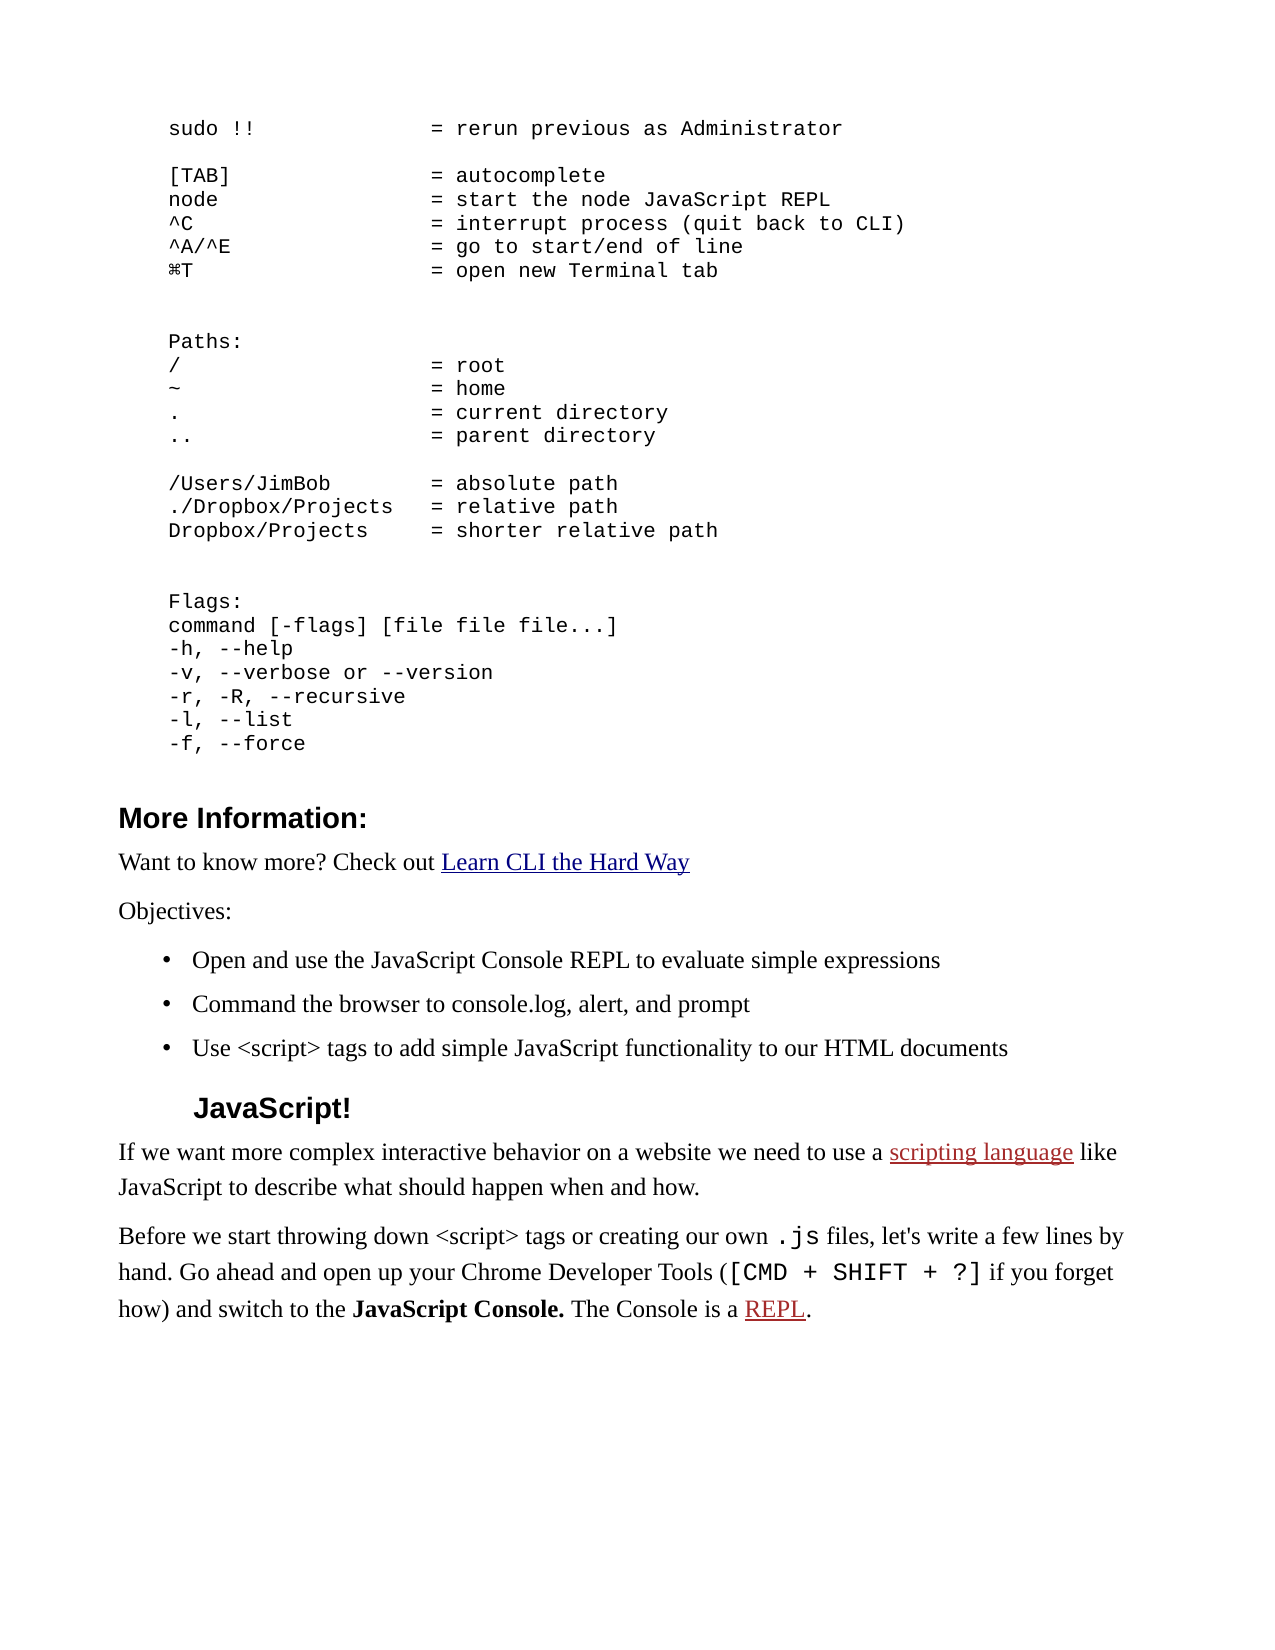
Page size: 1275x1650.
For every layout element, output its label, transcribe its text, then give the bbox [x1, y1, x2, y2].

text /Users/JimBob = absolute path [118, 473, 1157, 496]
text ^C = interrupt process (quit back to CLI) [118, 213, 1157, 236]
text ^A/^E = go to start/end of line [118, 236, 1157, 260]
text Flags: [118, 591, 1157, 615]
text -l, --list [118, 709, 1157, 733]
text -h, --help [118, 638, 1157, 662]
subtitle JavaScript! [118, 1091, 1157, 1125]
list Use <script> tags to add simple JavaScript functionality to our HTML documents [162, 1033, 1157, 1061]
text Want to know more? Check out Learn CLI the Hard Way [118, 847, 1157, 876]
text Dropbox/Projects = shorter relative path [118, 520, 1157, 544]
text command [-flags] [file file file...] [118, 615, 1157, 638]
text Objectives: [118, 896, 1157, 925]
text node = start the node JavaScript REPL [118, 189, 1157, 213]
text Paths: [118, 331, 1157, 354]
text ⌘T = open new Terminal tab [118, 260, 1157, 284]
text ./Dropbox/Projects = relative path [118, 496, 1157, 520]
text -f, --force [118, 733, 1157, 757]
text sudo !! = rerun previous as Administrator [118, 118, 1157, 142]
text [TAB] = autocomplete [118, 165, 1157, 189]
text If we want more complex interactive behavior on a website we need to use a scripting language like JavaScript to describe what should happen when and how. [118, 1137, 1157, 1201]
list Command the browser to console.log, alert, and prompt [162, 989, 1157, 1018]
list Open and use the JavaScript Console REPL to evaluate simple expressions [162, 945, 1157, 974]
text ~ = home [118, 378, 1157, 402]
text .. = parent directory [118, 426, 1157, 449]
text Before we start throwing down <script> tags or creating our own .js files, let's write a few lines by hand. Go ahead and open up your Chrome Developer Tools ([CMD + SHIFT + ?] if you forget how) and switch to the JavaScript Console. The Console is a REPL. [118, 1221, 1157, 1323]
text -v, --verbose or --version [118, 662, 1157, 686]
text -r, -R, --recursive [118, 686, 1157, 709]
text / = root [118, 354, 1157, 378]
subtitle More Information: [118, 801, 1157, 834]
text . = current directory [118, 402, 1157, 426]
